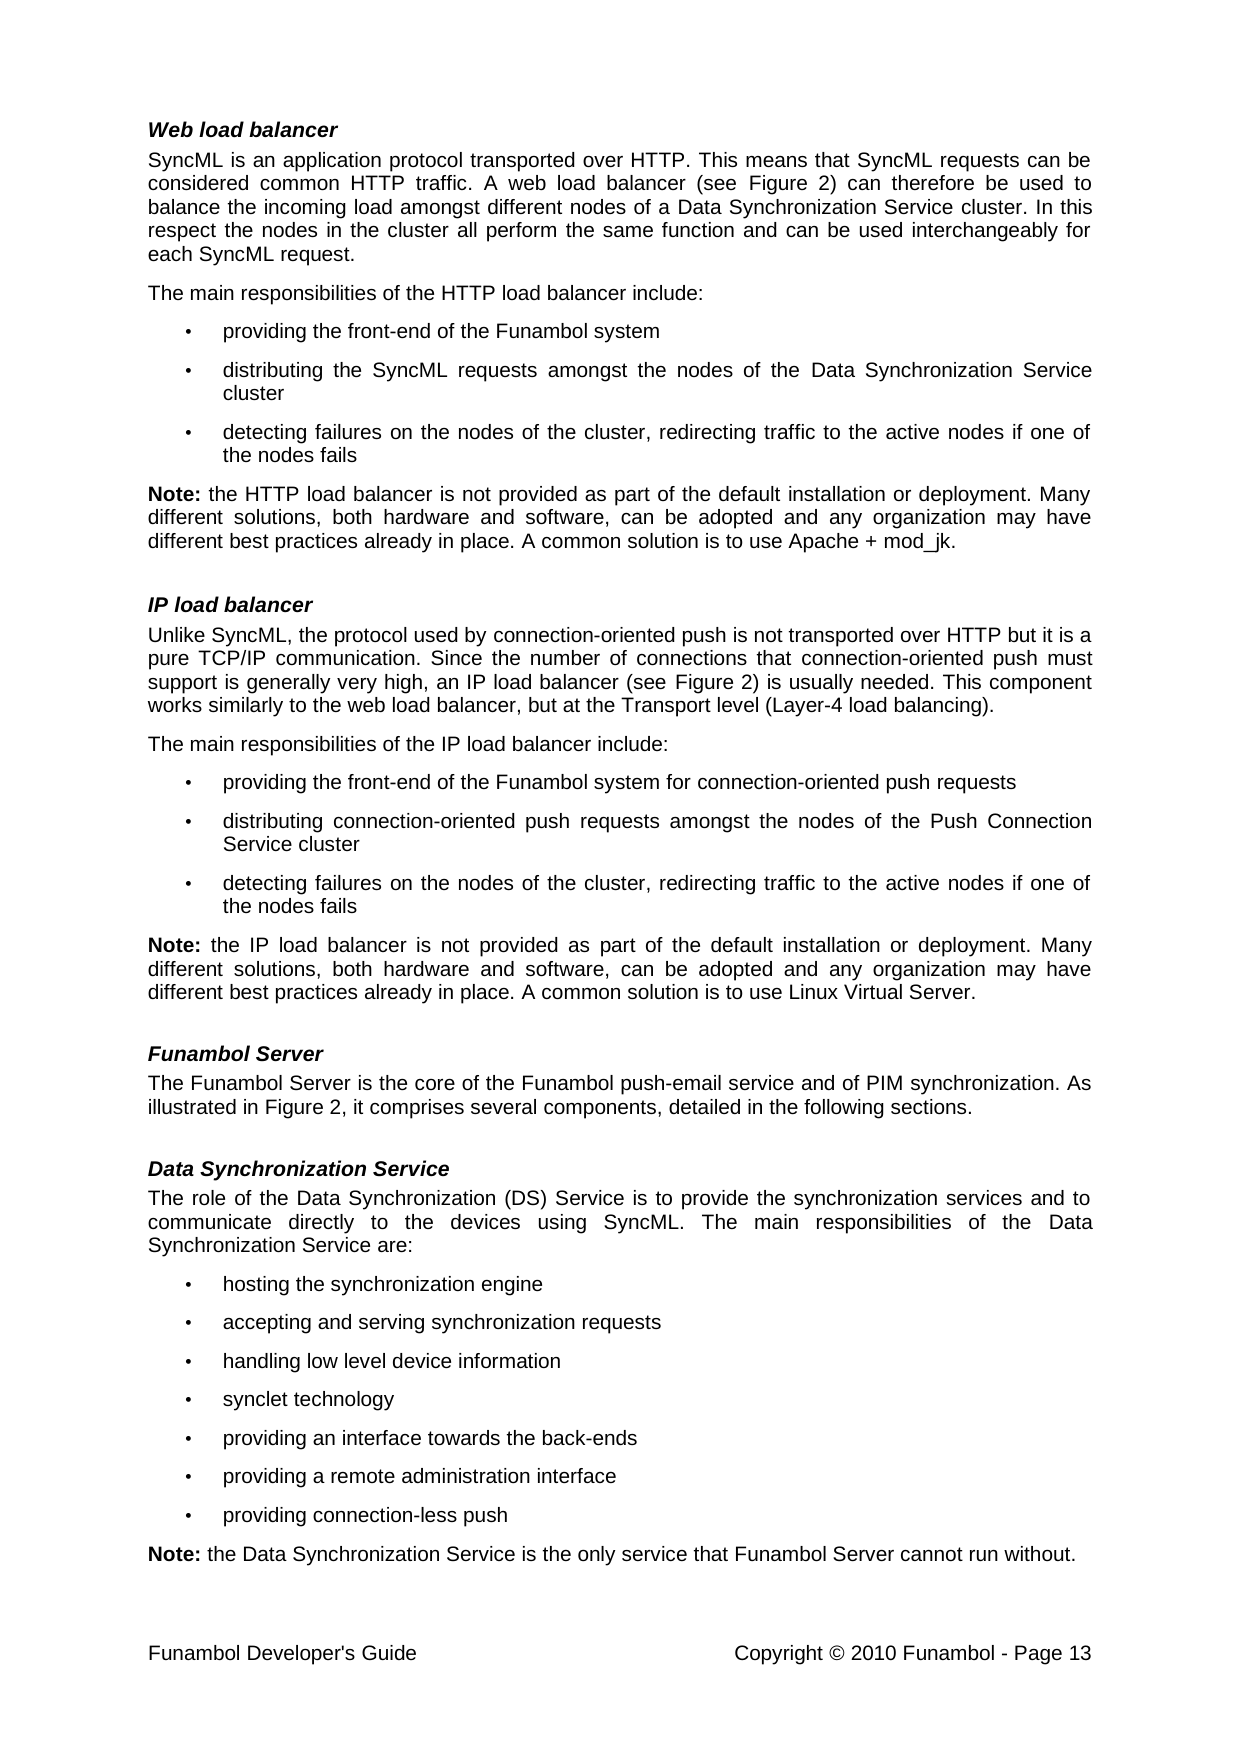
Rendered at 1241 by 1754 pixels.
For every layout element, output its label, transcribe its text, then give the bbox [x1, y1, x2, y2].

text Unlike SyncML, the protocol used by connection-oriented push is not transported over HTTP but it is a pure TCP/IP communication. Since the number of connections that connection-oriented push must support is generally very high, an IP load balancer (see Figure 2) is usually needed. This component works similarly to the web load balancer, but at the Transport level (Layer-4 load balancing). [148, 623, 1093, 717]
text The main responsibilities of the HTTP load balancer include: [148, 281, 1093, 304]
subtitle Web load balancer [148, 118, 1093, 142]
list handling low level device information [185, 1349, 1093, 1373]
text Note: the IP load balancer is not provided as part of the default installation or deployment. Many different solutions, both hardware and software, can be adopted and any organization may have different best practices already in place. A common solution is to use Linux Virtual Server. [148, 933, 1093, 1004]
text Note: the HTTP load balancer is not provided as part of the default installation or deployment. Many different solutions, both hardware and software, can be adopted and any organization may have different best practices already in place. A common solution is to use Apache + mod_jk. [148, 482, 1093, 553]
list detecting failures on the nodes of the cluster, redirecting traffic to the active nodes if one of the nodes fails [185, 871, 1093, 918]
list detecting failures on the nodes of the cluster, redirecting traffic to the active nodes if one of the nodes fails [185, 420, 1093, 467]
text Note: the Data Synchronization Service is the only service that Funambol Server cannot run without. [148, 1542, 1093, 1566]
text The main responsibilities of the IP load balancer include: [148, 732, 1093, 756]
list providing connection-less push [185, 1503, 1093, 1527]
list providing the front-end of the Funambol system [185, 319, 1093, 343]
subtitle Data Synchronization Service [148, 1156, 1093, 1180]
list hosting the synchronization engine [185, 1272, 1093, 1296]
text The role of the Data Synchronization (DS) Service is to provide the synchronization services and to communicate directly to the devices using SyncML. The main responsibilities of the Data Synchronization Service are: [148, 1187, 1093, 1257]
list providing an interface towards the back-ends [185, 1426, 1093, 1450]
list distributing the SyncML requests amongst the nodes of the Data Synchronization Service cluster [185, 358, 1093, 405]
subtitle Funambol Server [148, 1042, 1093, 1066]
subtitle IP load balancer [148, 593, 1093, 617]
list providing the front-end of the Funambol system for connection-oriented push requests [185, 771, 1093, 794]
list distributing connection-oriented push requests amongst the nodes of the Push Connection Service cluster [185, 809, 1093, 856]
list synclet technology [185, 1388, 1093, 1411]
text SyncML is an application protocol transported over HTTP. This means that SyncML requests can be considered common HTTP traffic. A web load balancer (see Figure 2) can therefore be used to balance the incoming load amongst different nodes of a Data Synchronization Service cluster. In this respect the nodes in the cluster all perform the same function and can be used interchangeably for each SyncML request. [148, 148, 1093, 266]
list providing a remote administration interface [185, 1465, 1093, 1488]
list accepting and serving synchronization requests [185, 1311, 1093, 1334]
text The Funambol Server is the core of the Funambol push-email service and of PIM synchronization. As illustrated in Figure 2, it comprises several components, detailed in the following sections. [148, 1072, 1093, 1119]
